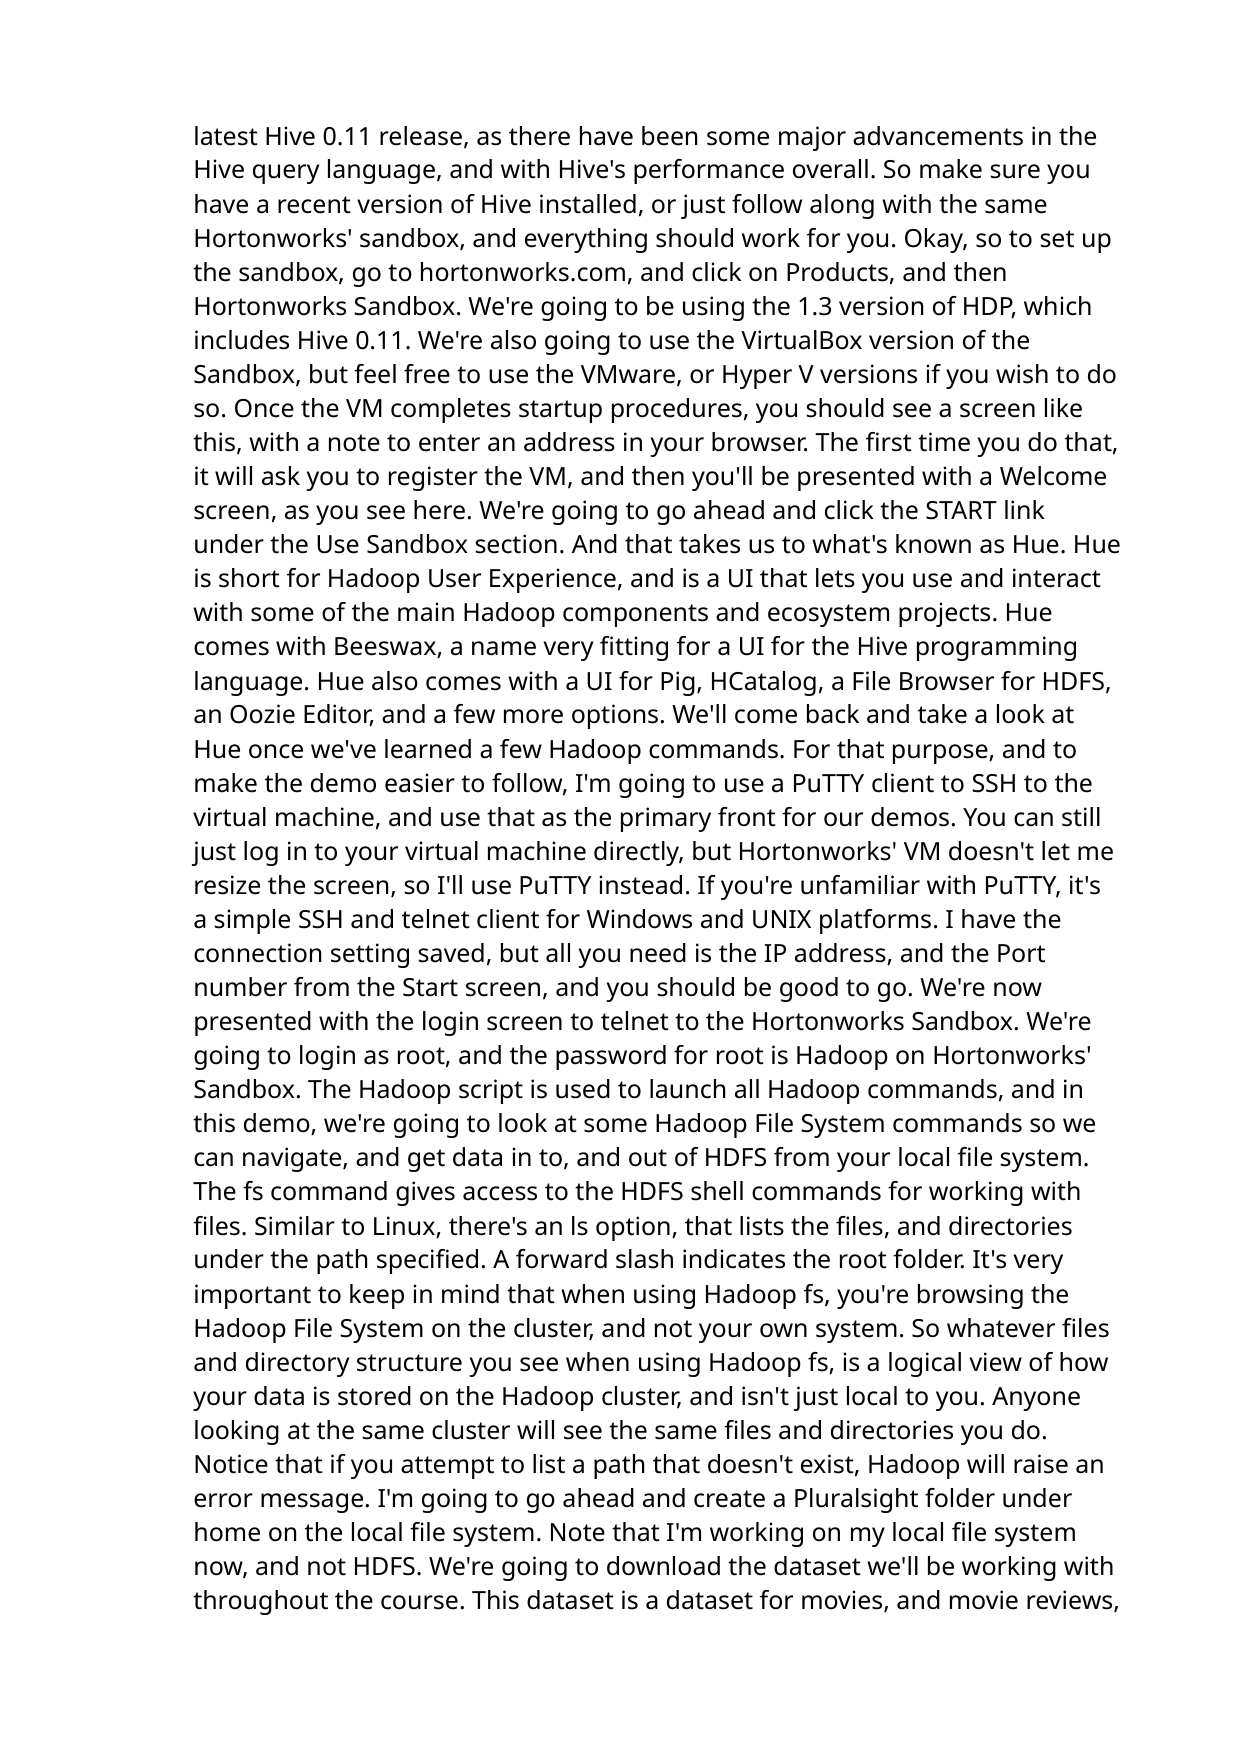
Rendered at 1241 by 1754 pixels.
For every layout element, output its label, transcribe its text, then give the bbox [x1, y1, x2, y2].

list latest Hive 0.11 release, as there have been some major advancements in the Hive query language, and with Hive's performance overall. So make sure you have a recent version of Hive installed, or just follow along with the same Hortonworks' sandbox, and everything should work for you. Okay, so to set up the sandbox, go to hortonworks.com, and click on Products, and then Hortonworks Sandbox. We're going to be using the 1.3 version of HDP, which includes Hive 0.11. We're also going to use the VirtualBox version of the Sandbox, but feel free to use the VMware, or Hyper V versions if you wish to do so. Once the VM completes startup procedures, you should see a screen like this, with a note to enter an address in your browser. The first time you do that, it will ask you to register the VM, and then you'll be presented with a Welcome screen, as you see here. We're going to go ahead and click the START link under the Use Sandbox section. And that takes us to what's known as Hue. Hue is short for Hadoop User Experience, and is a UI that lets you use and interact with some of the main Hadoop components and ecosystem projects. Hue comes with Beeswax, a name very fitting for a UI for the Hive programming language. Hue also comes with a UI for Pig, HCatalog, a File Browser for HDFS, an Oozie Editor, and a few more options. We'll come back and take a look at Hue once we've learned a few Hadoop commands. For that purpose, and to make the demo easier to follow, I'm going to use a PuTTY client to SSH to the virtual machine, and use that as the primary front for our demos. You can still just log in to your virtual machine directly, but Hortonworks' VM doesn't let me resize the screen, so I'll use PuTTY instead. If you're unfamiliar with PuTTY, it's a simple SSH and telnet client for Windows and UNIX platforms. I have the connection setting saved, but all you need is the IP address, and the Port number from the Start screen, and you should be good to go. We're now presented with the login screen to telnet to the Hortonworks Sandbox. We're going to login as root, and the password for root is Hadoop on Hortonworks' Sandbox. The Hadoop script is used to launch all Hadoop commands, and in this demo, we're going to look at some Hadoop File System commands so we can navigate, and get data in to, and out of HDFS from your local file system. The fs command gives access to the HDFS shell commands for working with files. Similar to Linux, there's an ls option, that lists the files, and directories under the path specified. A forward slash indicates the root folder. It's very important to keep in mind that when using Hadoop fs, you're browsing the Hadoop File System on the cluster, and not your own system. So whatever files and directory structure you see when using Hadoop fs, is a logical view of how your data is stored on the Hadoop cluster, and isn't just local to you. Anyone looking at the same cluster will see the same files and directories you do. Notice that if you attempt to list a path that doesn't exist, Hadoop will raise an error message. I'm going to go ahead and create a Pluralsight folder under home on the local file system. Note that I'm working on my local file system now, and not HDFS. We're going to download the dataset we'll be working with throughout the course. This dataset is a dataset for movies, and movie reviews, [156, 118, 1122, 1617]
